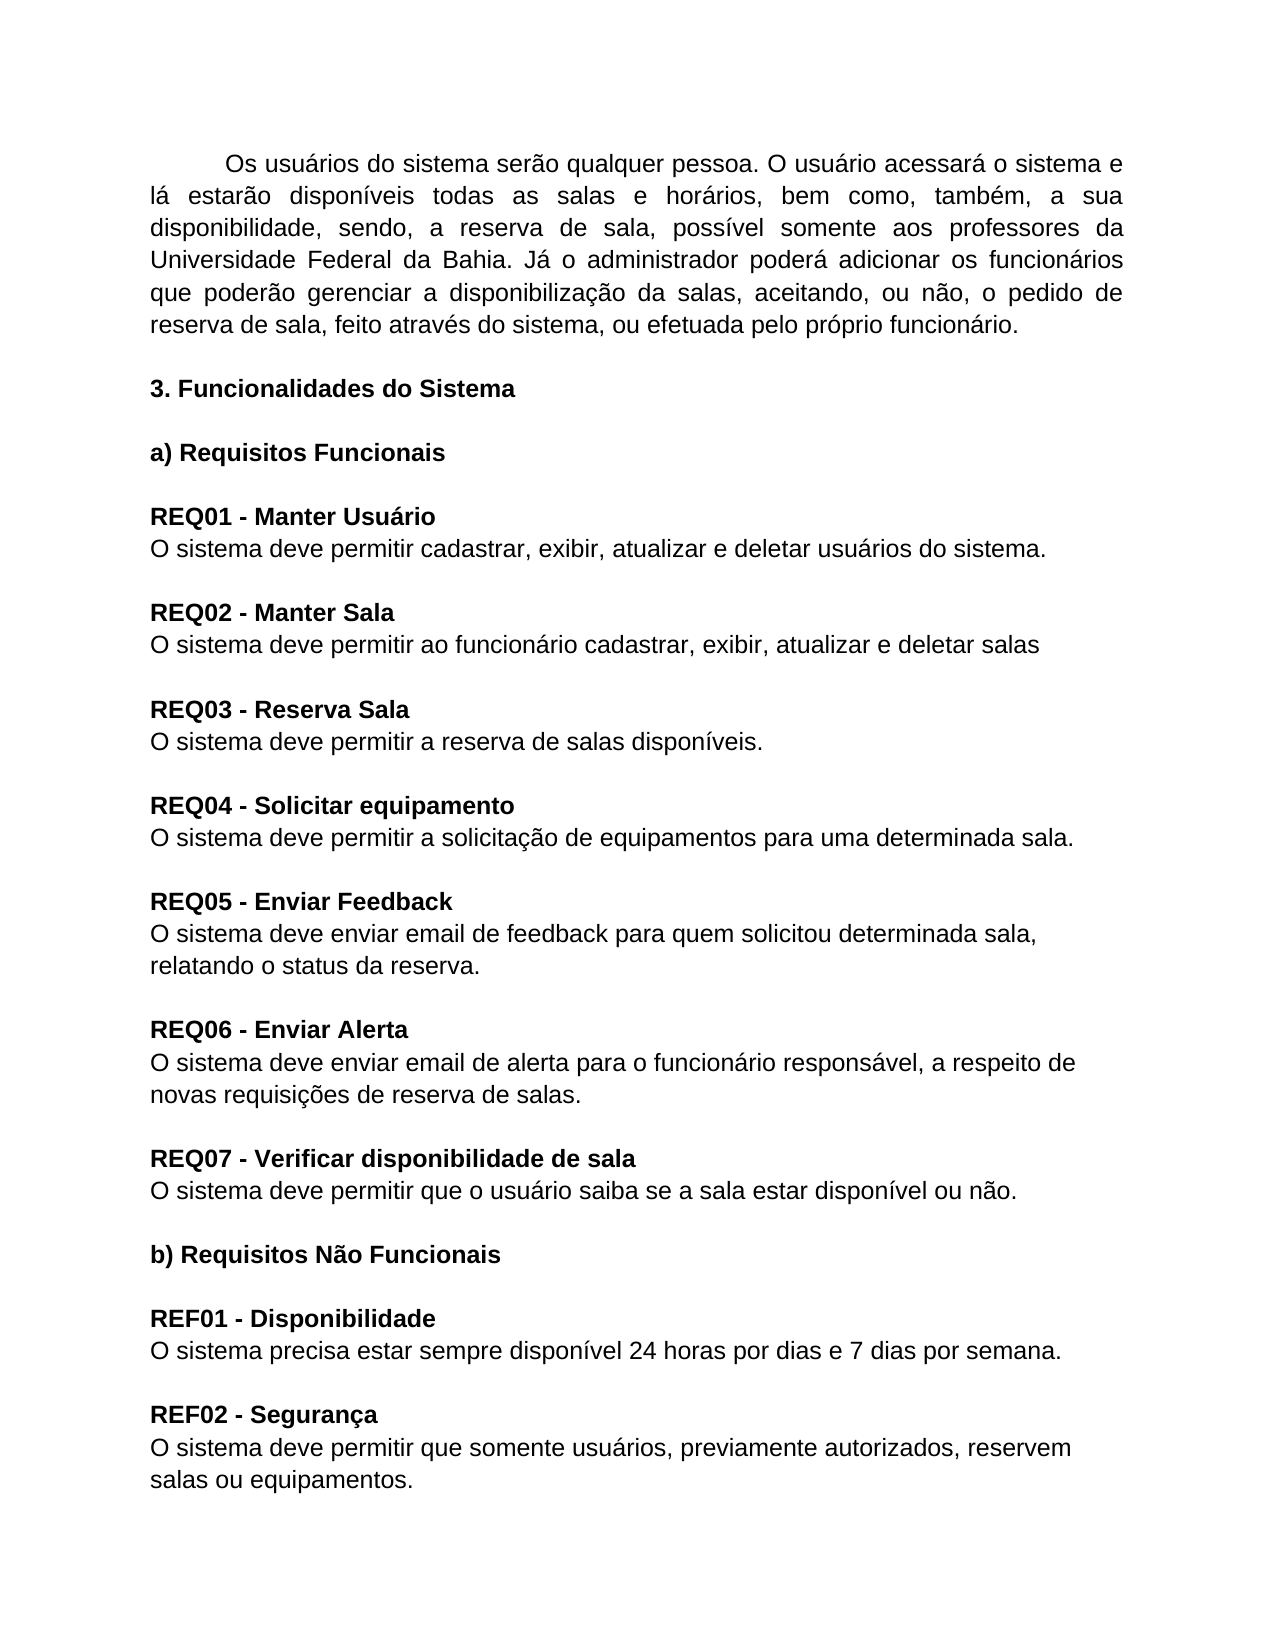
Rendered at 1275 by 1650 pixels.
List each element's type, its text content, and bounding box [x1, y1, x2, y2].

text REQ02 - Manter Sala [150, 599, 1125, 627]
text REF01 - Disponibilidade [150, 1305, 1125, 1333]
text REQ04 - Solicitar equipamento [150, 792, 1125, 819]
text O sistema deve enviar email de alerta para o funcionário responsável, a respeito de novas requisições de reserva de salas. [150, 1048, 1125, 1108]
text O sistema precisa estar sempre disponível 24 horas por dias e 7 dias por semana. [150, 1337, 1125, 1365]
text O sistema deve permitir cadastrar, exibir, atualizar e deletar usuários do sistema. [150, 535, 1125, 563]
text O sistema deve permitir que somente usuários, previamente autorizados, reservem salas ou equipamentos. [150, 1433, 1125, 1493]
text 3. Funcionalidades do Sistema [150, 374, 1125, 402]
text REQ06 - Enviar Alerta [150, 1016, 1125, 1044]
text O sistema deve permitir que o usuário saiba se a sala estar disponível ou não. [150, 1177, 1125, 1204]
text O sistema deve permitir a reserva de salas disponíveis. [150, 727, 1125, 755]
text REQ03 - Reserva Sala [150, 695, 1125, 723]
text b) Requisitos Não Funcionais [150, 1241, 1125, 1269]
text a) Requisitos Funcionais [150, 439, 1125, 467]
text Os usuários do sistema serão qualquer pessoa. O usuário acessará o sistema e lá estarão disponíveis todas as salas e horários, bem como, também, a sua disponibilidade, sendo, a reserva de sala, possível somente aos professores da Universidade Federal da Bahia. Já o administrador poderá adicionar os funcionários que poderão gerenciar a disponibilização da salas, aceitando, ou não, o pedido de reserva de sala, feito através do sistema, ou efetuada pelo próprio funcionário. [150, 150, 1125, 338]
text O sistema deve permitir a solicitação de equipamentos para uma determinada sala. [150, 824, 1125, 852]
text REQ01 - Manter Usuário [150, 503, 1125, 531]
text REQ07 - Verificar disponibilidade de sala [150, 1144, 1125, 1172]
text O sistema deve enviar email de feedback para quem solicitou determinada sala, relatando o status da reserva. [150, 920, 1125, 980]
text REF02 - Segurança [150, 1401, 1125, 1429]
text O sistema deve permitir ao funcionário cadastrar, exibir, atualizar e deletar salas [150, 631, 1125, 659]
text REQ05 - Enviar Feedback [150, 888, 1125, 916]
